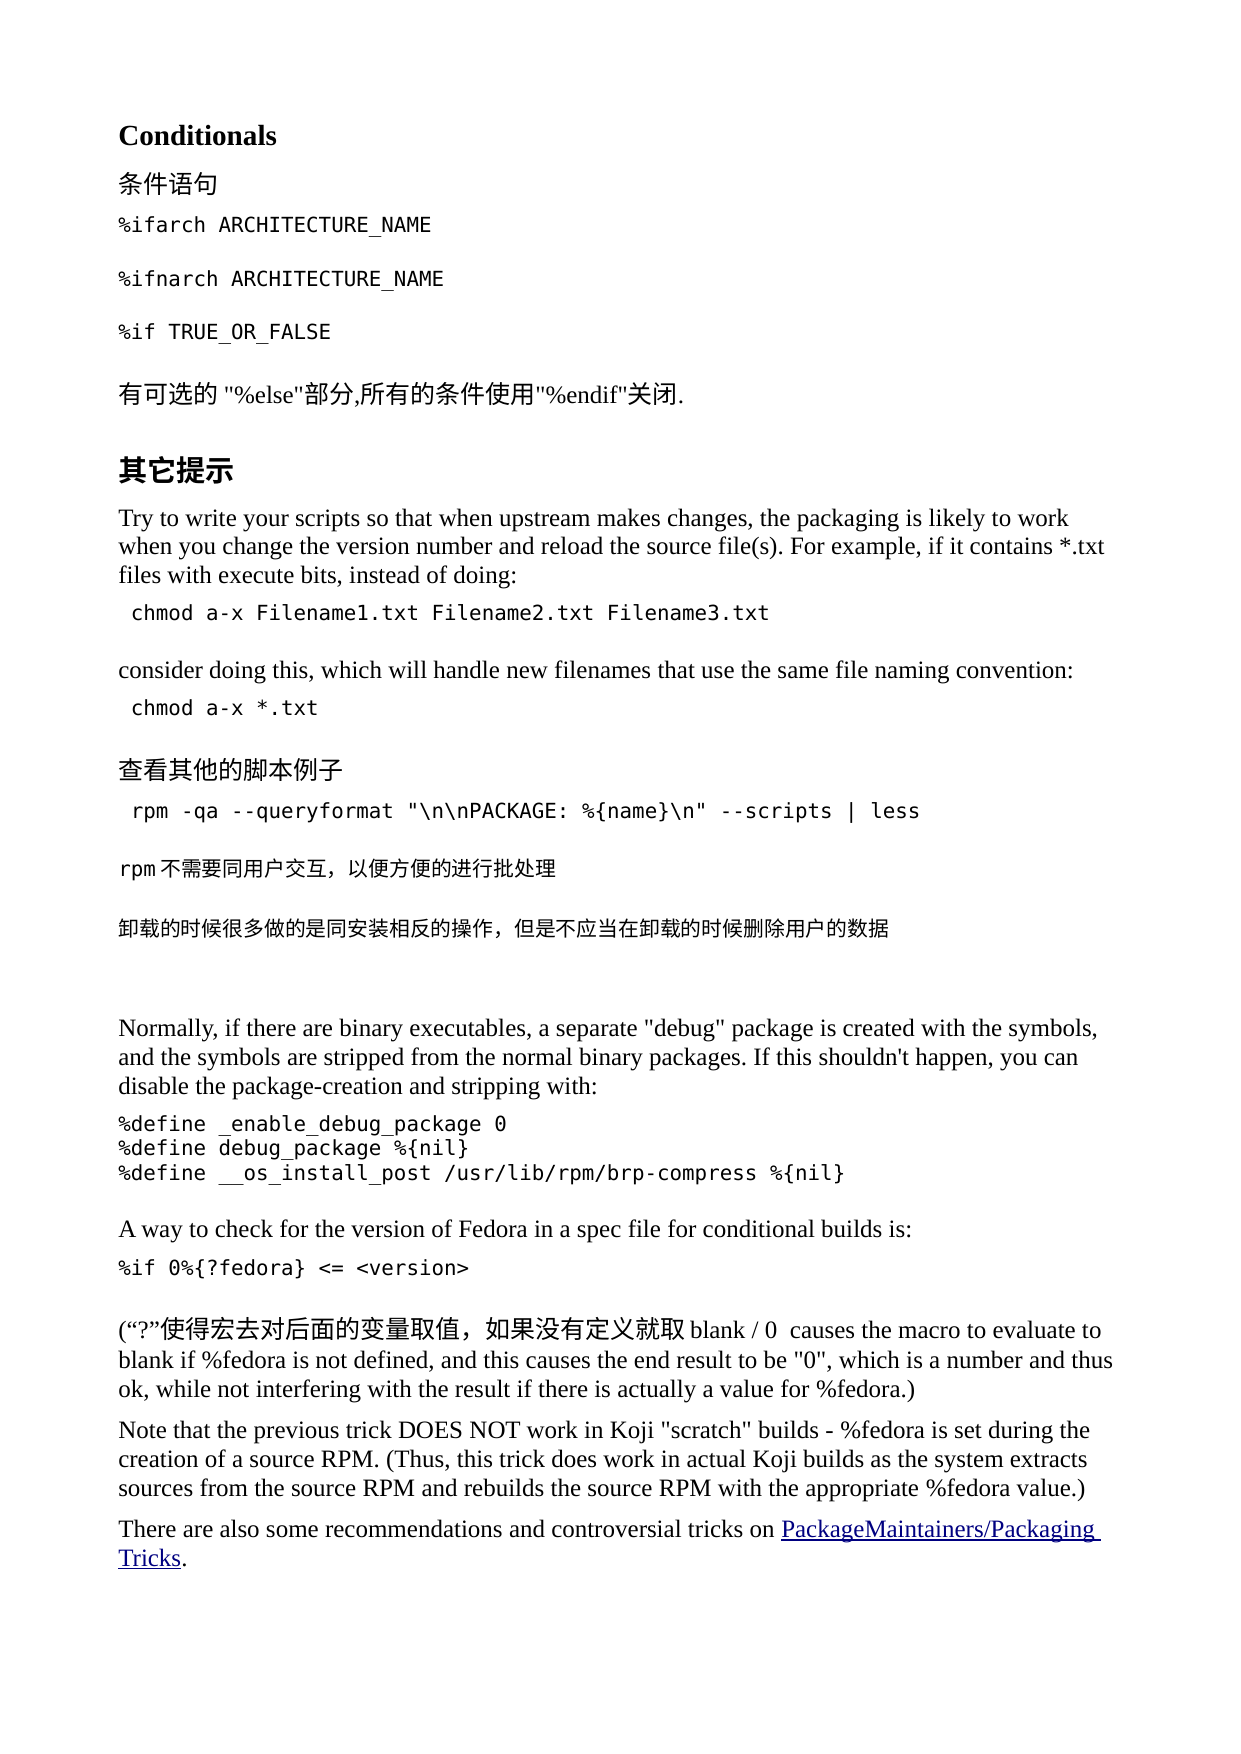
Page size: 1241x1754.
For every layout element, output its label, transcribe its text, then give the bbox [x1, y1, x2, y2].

text %define debug_package %{nil} [118, 1136, 1122, 1161]
text 查看其他的脚本例子 [118, 750, 1122, 786]
text %ifarch ARCHITECTURE_NAME [118, 213, 1122, 237]
text 条件语句 [118, 164, 1122, 200]
text %if 0%{?fedora} <= <version> [118, 1256, 1122, 1280]
subtitle Conditionals [118, 118, 1122, 152]
text Normally, if there are binary executables, a separate "debug" package is created with the symbols, and the symbols are stripped from the normal binary packages. If this shouldn't happen, you can disable the package-creation and stripping with: [118, 1013, 1122, 1099]
text rpm -qa --queryformat "\n\nPACKAGE: %{name}\n" --scripts | less [118, 799, 1122, 823]
text chmod a-x Filename1.txt Filename2.txt Filename3.txt [118, 601, 1122, 626]
text rpm不需要同用户交互，以便方便的进行批处理 [118, 853, 1122, 883]
text %define _enable_debug_package 0 [118, 1112, 1122, 1136]
text 卸载的时候很多做的是同安装相反的操作，但是不应当在卸载的时候删除用户的数据 [118, 912, 1122, 943]
text A way to check for the version of Fedora in a spec file for conditional builds is: [118, 1214, 1122, 1243]
text There are also some recommendations and controversial tricks on PackageMaintainers/Packaging Tricks. [118, 1514, 1122, 1572]
text (“?”使得宏去对后面的变量取值，如果没有定义就取blank / 0 causes the macro to evaluate to blank if %fedora is not defined, and this causes the end result to be "0", which is a number and thus ok, while not interfering with the result if there is actually a value for %fedora.) [118, 1309, 1122, 1403]
text consider doing this, which will handle new filenames that use the same file naming convention: [118, 655, 1122, 684]
text Try to write your scripts so that when upstream makes changes, the packaging is likely to work when you change the version number and reload the source file(s). For example, if it contains *.txt files with execute bits, instead of doing: [118, 503, 1122, 589]
text %ifnarch ARCHITECTURE_NAME [118, 267, 1122, 291]
subtitle 其它提示 [118, 448, 1122, 490]
text Note that the previous trick DOES NOT work in Koji "scratch" builds - %fedora is set during the creation of a source RPM. (Thus, this trick does work in actual Koji builds as the system extracts sources from the source RPM and rebuilds the source RPM with the appropriate %fedora value.) [118, 1416, 1122, 1502]
text %define __os_install_post /usr/lib/rpm/brp-compress %{nil} [118, 1161, 1122, 1185]
text 有可选的 "%else"部分,所有的条件使用"%endif"关闭. [118, 374, 1122, 410]
text %if TRUE_OR_FALSE [118, 320, 1122, 345]
text chmod a-x *.txt [118, 696, 1122, 721]
